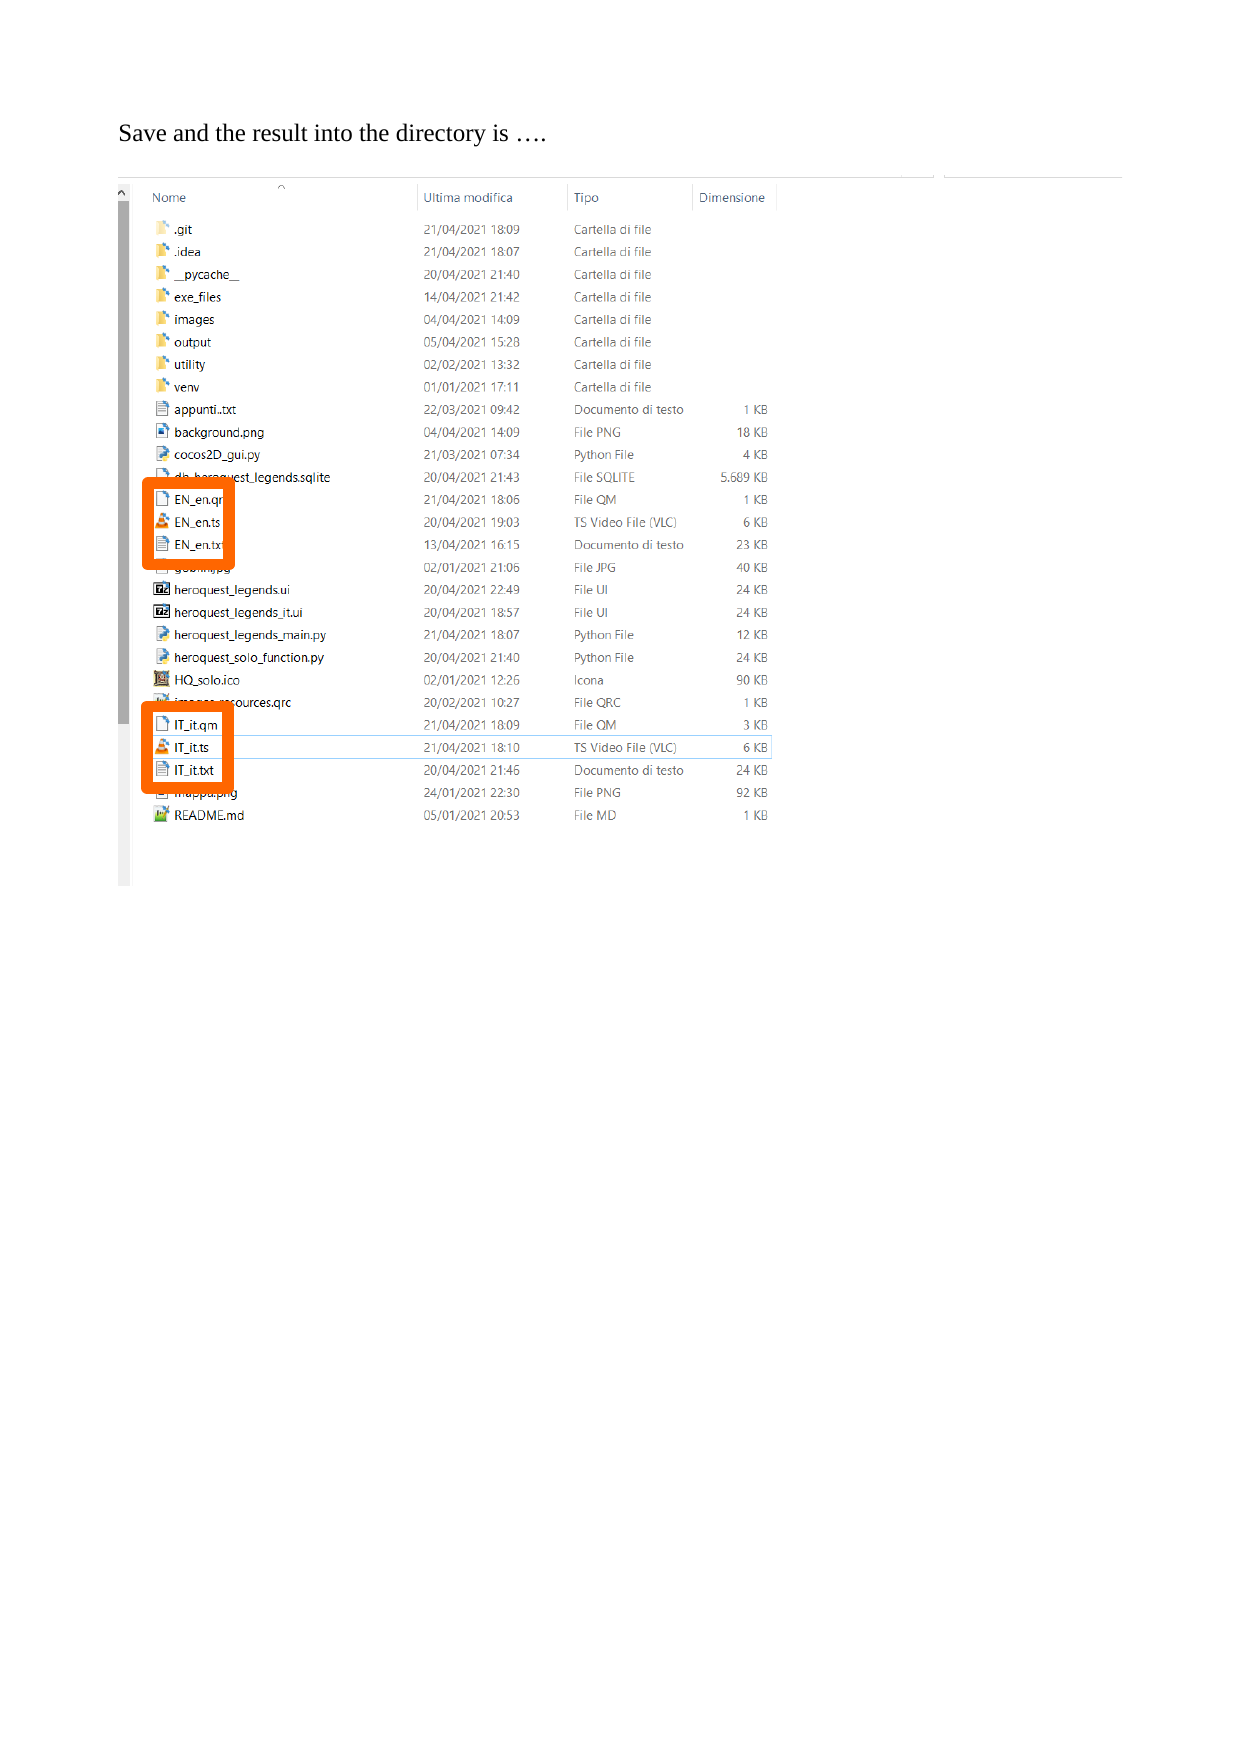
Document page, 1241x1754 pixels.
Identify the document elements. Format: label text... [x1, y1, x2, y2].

picture [118, 175, 1123, 886]
text Save and the result into the directory is …. [118, 118, 1122, 147]
